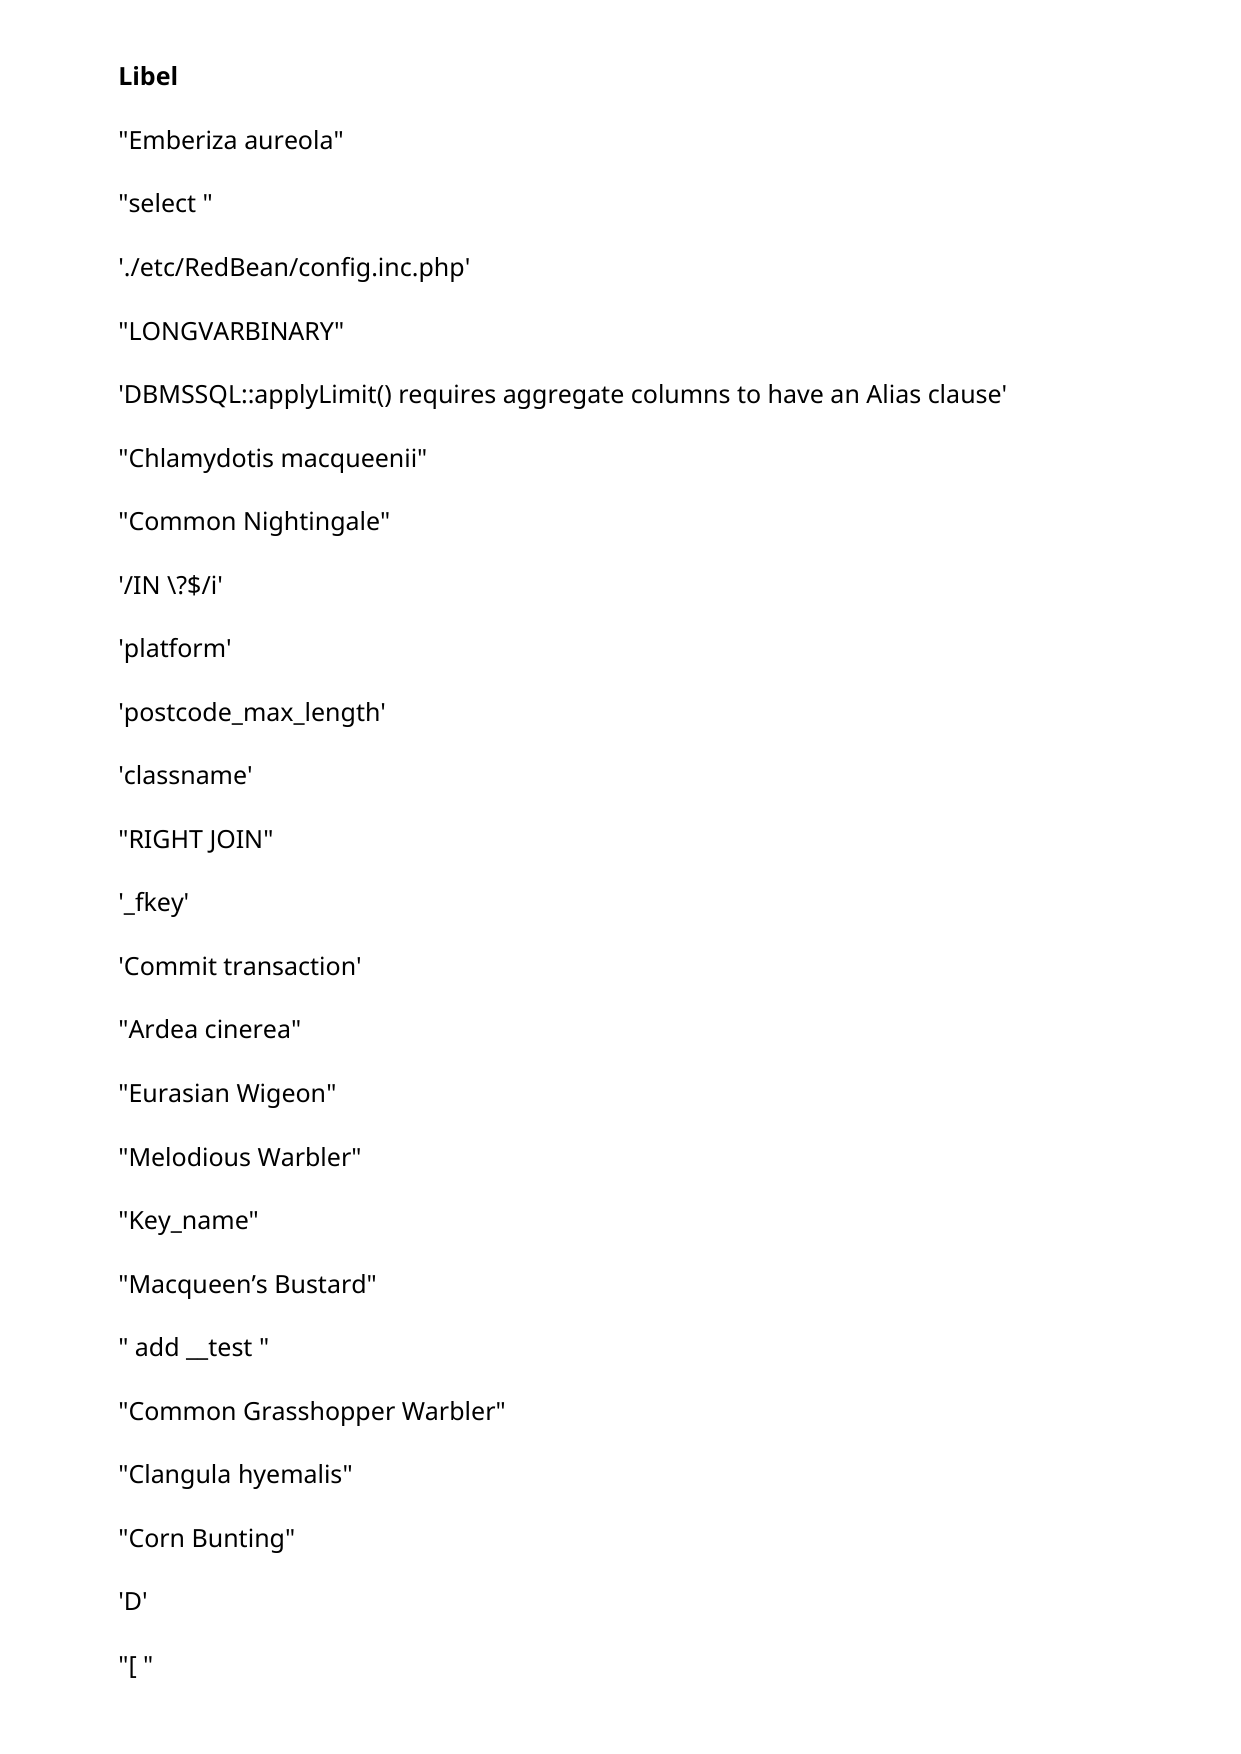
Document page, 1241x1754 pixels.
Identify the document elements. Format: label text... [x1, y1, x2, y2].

table_cell 'postcode_max_length' [118, 695, 1240, 758]
table_cell "LONGVARBINARY" [118, 313, 1240, 377]
table_cell '/IN \?$/i' [118, 568, 1240, 631]
table_cell "Ardea cinerea" [118, 1012, 1240, 1076]
table_header Libel [118, 59, 1240, 123]
table_cell "[ " [118, 1648, 1240, 1682]
table_cell "Corn Bunting" [118, 1521, 1240, 1584]
table_cell 'D' [118, 1584, 1240, 1648]
table_cell './etc/RedBean/config.inc.php' [118, 250, 1240, 313]
table_cell "Clangula hyemalis" [118, 1457, 1240, 1521]
table_cell '_fkey' [118, 885, 1240, 949]
table_cell "RIGHT JOIN" [118, 822, 1240, 885]
table_cell 'DBMSSQL::applyLimit() requires aggregate columns to have an Alias clause' [118, 377, 1240, 440]
table_cell "Eurasian Wigeon" [118, 1076, 1240, 1139]
table_cell "Emberiza aureola" [118, 123, 1240, 186]
table_cell "Common Grasshopper Warbler" [118, 1394, 1240, 1457]
table_cell "Macqueen’s Bustard" [118, 1266, 1240, 1330]
table_cell "Common Nightingale" [118, 504, 1240, 567]
table_cell "Chlamydotis macqueenii" [118, 440, 1240, 504]
table_cell "select " [118, 186, 1240, 250]
table_cell 'classname' [118, 758, 1240, 822]
table_cell 'platform' [118, 631, 1240, 694]
table_cell "Melodious Warbler" [118, 1139, 1240, 1203]
table_cell "Key_name" [118, 1203, 1240, 1266]
table_cell " add __test " [118, 1330, 1240, 1393]
table_cell 'Commit transaction' [118, 949, 1240, 1012]
